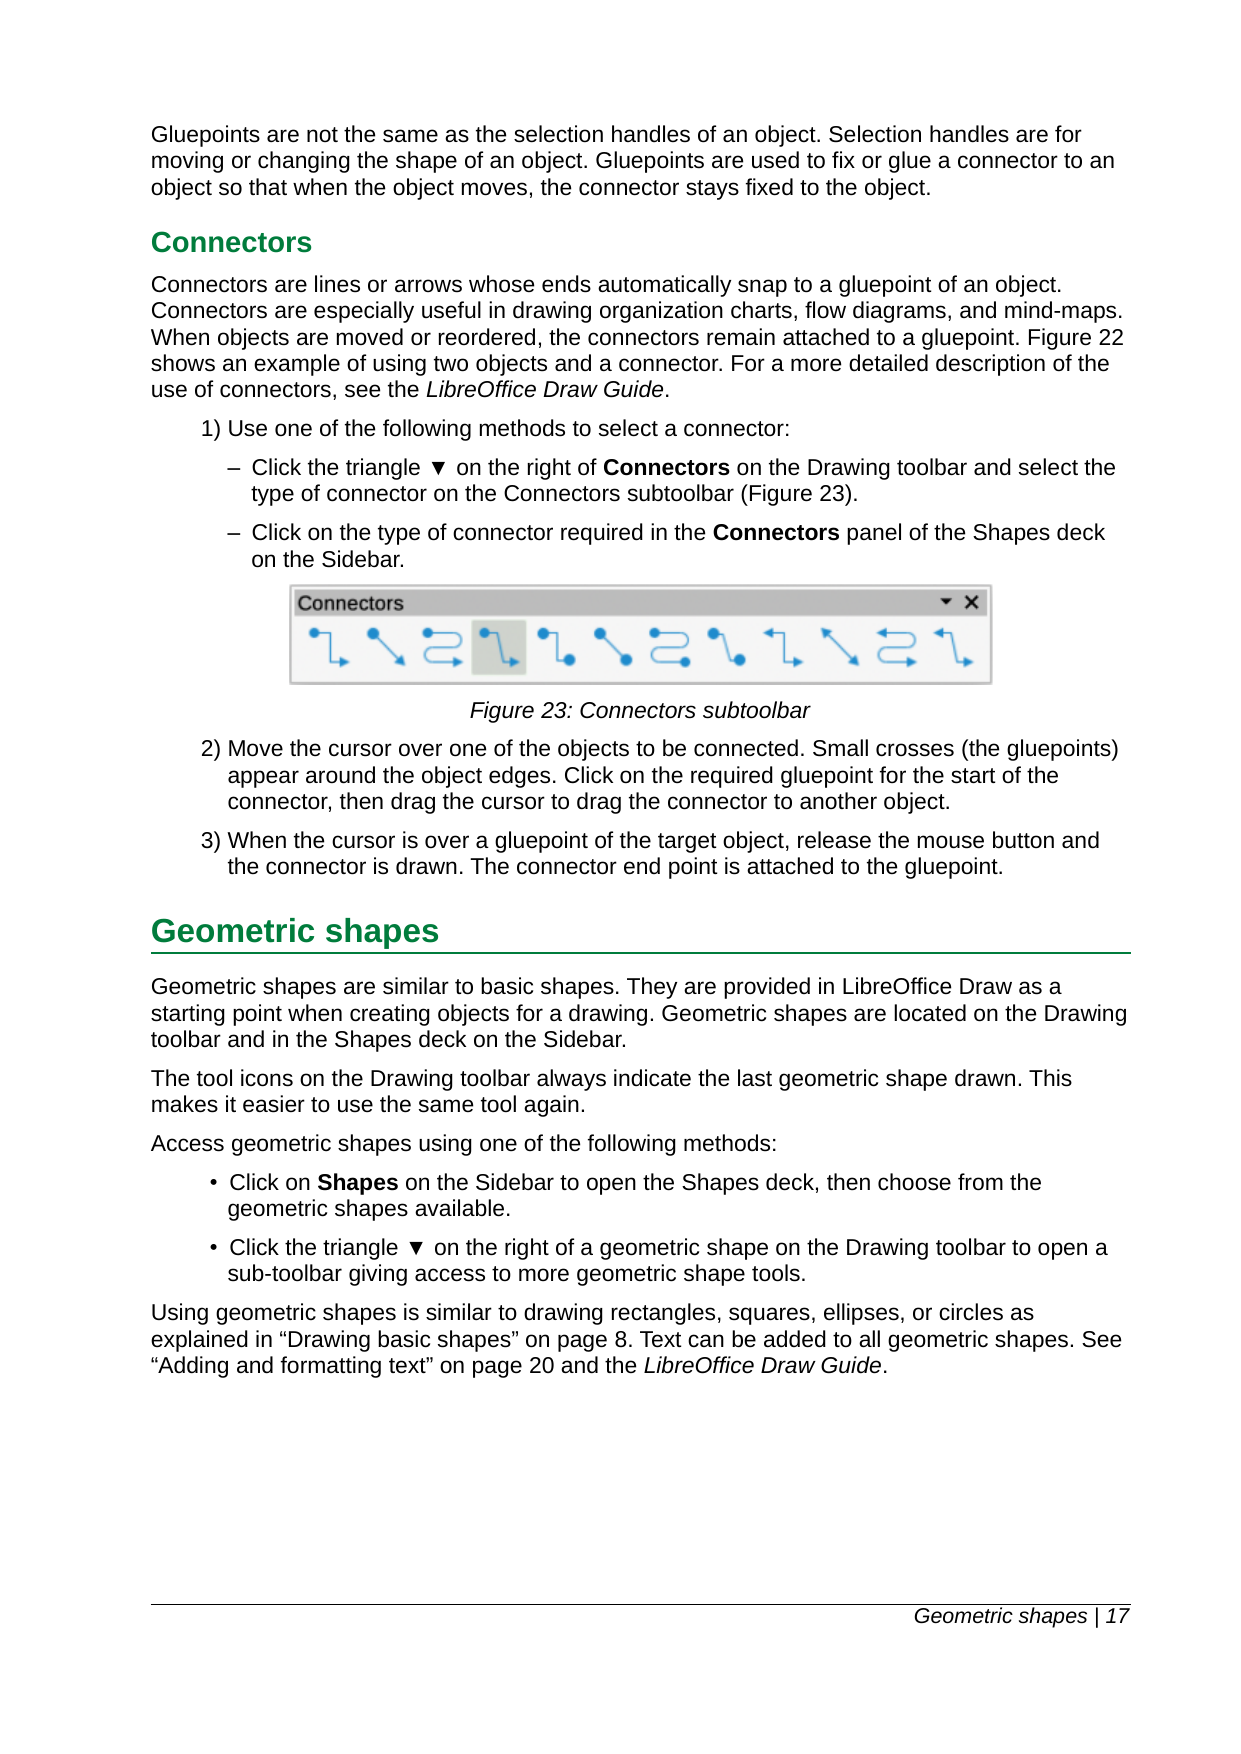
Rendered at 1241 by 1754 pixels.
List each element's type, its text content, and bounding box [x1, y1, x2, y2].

subtitle Geometric shapes [151, 911, 1131, 952]
list Click on the type of connector required in the Connectors panel of the Shapes deck on the Sidebar. [227, 519, 1131, 572]
list Click the triangle ▼ on the right of a geometric shape on the Drawing toolbar to open a sub-toolbar giving access to more geometric shape tools. [209, 1234, 1131, 1287]
list When the cursor is over a gluepoint of the target object, release the mouse button and the connector is drawn. The connector end point is attached to the gluepoint. [227, 827, 1131, 879]
subtitle Connectors [151, 225, 1131, 258]
list Click the triangle ▼ on the right of Connectors on the Drawing toolbar and select the type of connector on the Connectors subtoolbar (Figure 23). [227, 454, 1131, 507]
text Figure 23: Connectors subtoolbar [289, 697, 992, 723]
text Gluepoints are not the same as the selection handles of an object. Selection handles are for moving or changing the shape of an object. Gluepoints are used to fix or glue a connector to an object so that when the object moves, the connector stays fixed to the object. [151, 121, 1131, 200]
text Geometric shapes are similar to basic shapes. They are provided in LibreOffice Draw as a starting point when creating objects for a drawing. Geometric shapes are located on the Drawing toolbar and in the Shapes deck on the Sidebar. [151, 973, 1131, 1052]
list Use one of the following methods to select a connector: [227, 415, 1131, 441]
list Connectors are lines or arrows whose ends automatically snap to a gluepoint of an object. Connectors are especially useful in drawing organization charts, flow diagrams, and mind-maps. When objects are moved or reordered, the connectors remain attached to a gluepoint. Figure 22 shows an example of using two objects and a connector. For a more detailed description of the use of connectors, see the LibreOffice Draw Guide. [151, 271, 1131, 403]
picture [289, 584, 993, 685]
list Access geometric shapes using one of the following methods: [151, 1130, 1131, 1156]
list Click on Shapes on the Sidebar to open the Shapes deck, then choose from the geometric shapes available. [209, 1169, 1131, 1221]
text The tool icons on the Drawing toolbar always indicate the last geometric shape drawn. This makes it easier to use the same tool again. [151, 1065, 1131, 1117]
list Move the cursor over one of the objects to be connected. Small crosses (the gluepoints) appear around the object edges. Click on the required gluepoint for the start of the connector, then drag the cursor to drag the connector to another object. [227, 735, 1131, 814]
text Using geometric shapes is similar to drawing rectangles, squares, ellipses, or circles as explained in “Drawing basic shapes” on page 8. Text can be added to all geometric shapes. See “Adding and formatting text” on page 20 and the LibreOffice Draw Guide. [151, 1299, 1131, 1378]
